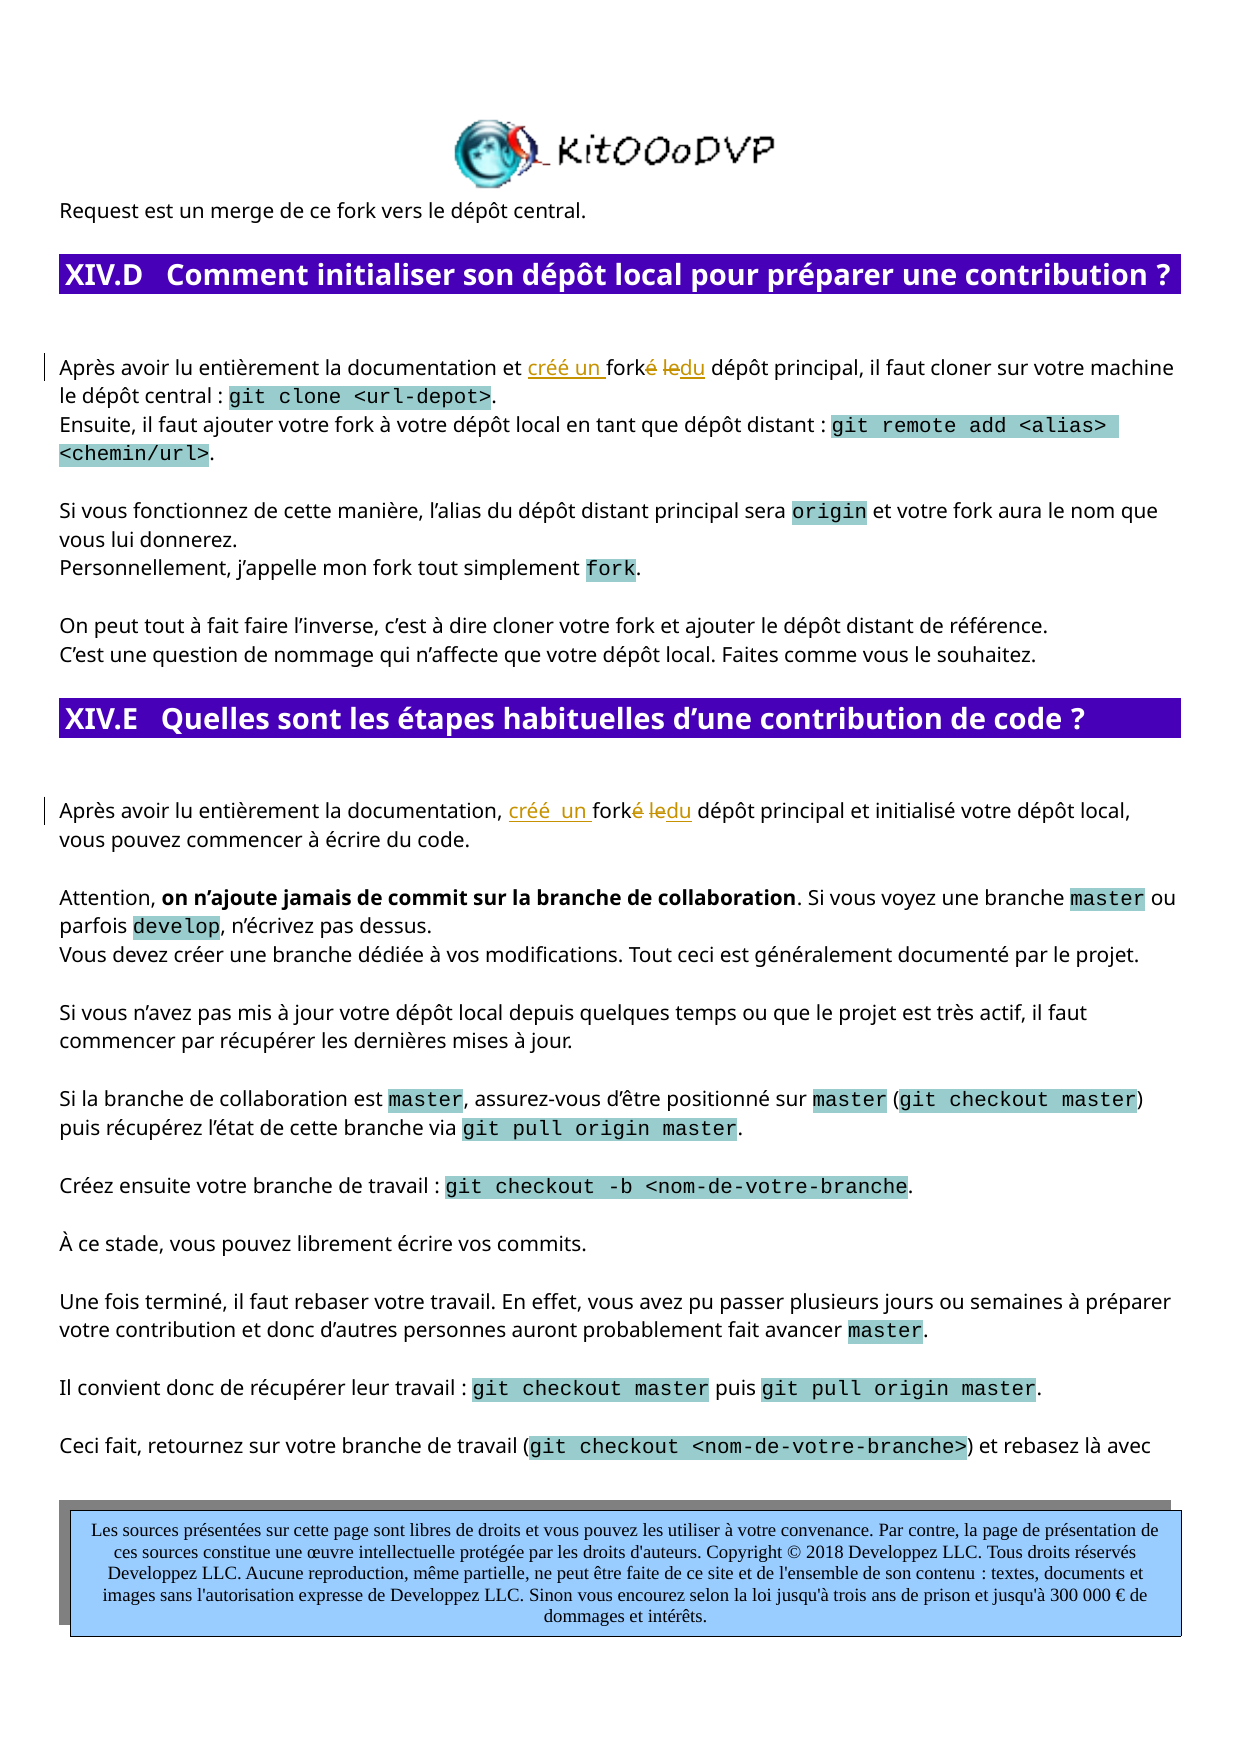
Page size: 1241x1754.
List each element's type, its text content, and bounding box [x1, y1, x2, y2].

text Request est un merge de ce fork vers le dépôt central. [59, 196, 1181, 225]
text Après avoir lu entièrement la documentation et créé un fork du dépôt principal, il faut cloner sur votre machine le dépôt central : git clone <url-depot>. Ensuite, il faut ajouter votre fork à votre dépôt local en tant que dépôt distant : git remote add <alias> <chemin/url>. [59, 353, 1181, 467]
picture [453, 118, 781, 191]
text Après avoir lu entièrement la documentation, créé un fork du dépôt principal et initialisé votre dépôt local, vous pouvez commencer à écrire du code. [59, 797, 1181, 853]
text Créez ensuite votre branche de travail : git checkout -b <nom-de-votre-branche. [59, 1171, 1181, 1199]
subtitle Comment initialiser son dépôt local pour préparer une contribution ? [59, 254, 1181, 294]
text Il convient donc de récupérer leur travail : git checkout master puis git pull origin master. [59, 1373, 1181, 1402]
text Si vous n’avez pas mis à jour votre dépôt local depuis quelques temps ou que le projet est très actif, il faut commencer par récupérer les dernières mises à jour. [59, 998, 1181, 1055]
text On peut tout à fait faire l’inverse, c’est à dire cloner votre fork et ajouter le dépôt distant de référence. C’est une question de nommage qui n’affecte que votre dépôt local. Faites comme vous le souhaitez. [59, 612, 1181, 668]
text À ce stade, vous pouvez librement écrire vos commits. [59, 1229, 1181, 1257]
text Attention, on n’ajoute jamais de commit sur la branche de collaboration. Si vous voyez une branche master ou parfois develop, n’écrivez pas dessus. Vous devez créer une branche dédiée à vos modifications. Tout ceci est généralement documenté par le projet. [59, 883, 1181, 968]
text Si la branche de collaboration est master, assurez-vous d’être positionné sur master (git checkout master) puis récupérez l’état de cette branche via git pull origin master. [59, 1084, 1181, 1141]
text Une fois terminé, il faut rebaser votre travail. En effet, vous avez pu passer plusieurs jours ou semaines à préparer votre contribution et donc d’autres personnes auront probablement fait avancer master. [59, 1287, 1181, 1344]
text Ceci fait, retournez sur votre branche de travail (git checkout <nom-de-votre-branche>) et rebasez là avec [59, 1431, 1181, 1460]
text Si vous fonctionnez de cette manière, l’alias du dépôt distant principal sera origin et votre fork aura le nom que vous lui donnerez. Personnellement, j’appelle mon fork tout simplement fork. [59, 497, 1181, 582]
subtitle Quelles sont les étapes habituelles d’une contribution de code ? [59, 698, 1181, 738]
